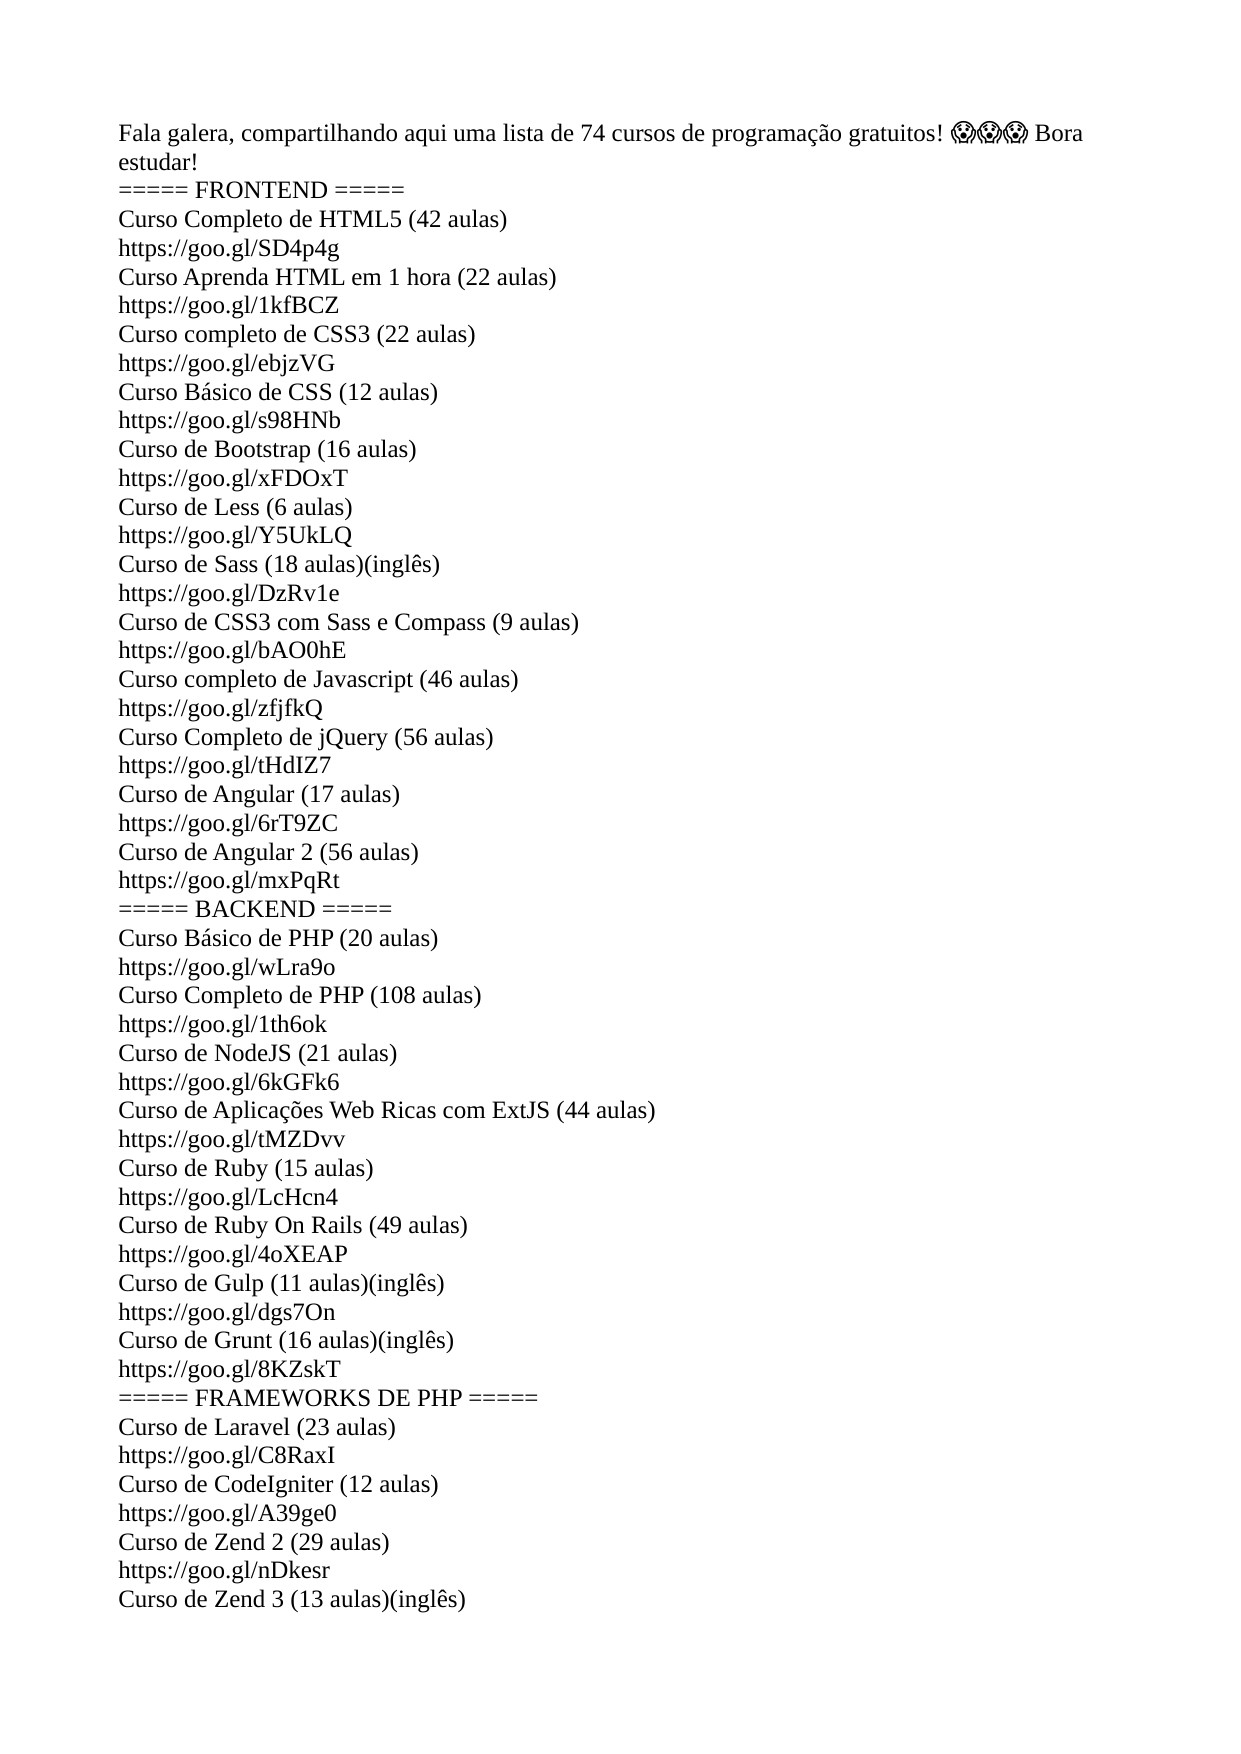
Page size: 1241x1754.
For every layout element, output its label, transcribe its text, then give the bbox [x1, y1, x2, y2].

text Curso Básico de PHP (20 aulas) [118, 923, 1122, 952]
text https://goo.gl/A39ge0 [118, 1498, 1122, 1527]
text Curso de CSS3 com Sass e Compass (9 aulas) [118, 607, 1122, 636]
text https://goo.gl/1kfBCZ [118, 291, 1122, 319]
text Curso completo de CSS3 (22 aulas) [118, 319, 1122, 348]
text https://goo.gl/6rT9ZC [118, 808, 1122, 837]
text Curso de Gulp (11 aulas)(inglês) [118, 1268, 1122, 1297]
text Fala galera, compartilhando aqui uma lista de 74 cursos de programação gratuitos! 😱😱😱 Bora estudar! 💪💪💪 [118, 118, 1122, 176]
text Curso Aprenda HTML em 1 hora (22 aulas) [118, 262, 1122, 291]
text https://goo.gl/8KZskT [118, 1354, 1122, 1383]
text Curso de Ruby (15 aulas) [118, 1153, 1122, 1182]
text Curso de CodeIgniter (12 aulas) [118, 1469, 1122, 1498]
text Curso de NodeJS (21 aulas) [118, 1038, 1122, 1067]
text https://goo.gl/SD4p4g [118, 233, 1122, 262]
text Curso Completo de jQuery (56 aulas) [118, 722, 1122, 751]
text Curso de Angular 2 (56 aulas) [118, 837, 1122, 866]
text https://goo.gl/C8RaxI [118, 1441, 1122, 1469]
text Curso de Aplicações Web Ricas com ExtJS (44 aulas) [118, 1096, 1122, 1124]
text Curso de Sass (18 aulas)(inglês) [118, 549, 1122, 578]
text Curso de Zend 3 (13 aulas)(inglês) [118, 1584, 1122, 1613]
text https://goo.gl/6kGFk6 [118, 1067, 1122, 1096]
text Curso de Bootstrap (16 aulas) [118, 434, 1122, 463]
text https://goo.gl/LcHcn4 [118, 1182, 1122, 1211]
text Curso Básico de CSS (12 aulas) [118, 377, 1122, 406]
text Curso Completo de HTML5 (42 aulas) [118, 204, 1122, 233]
text https://goo.gl/4oXEAP [118, 1239, 1122, 1268]
text https://goo.gl/dgs7On [118, 1297, 1122, 1326]
text Curso de Laravel (23 aulas) [118, 1412, 1122, 1441]
text https://goo.gl/Y5UkLQ [118, 521, 1122, 549]
text Curso Completo de PHP (108 aulas) [118, 981, 1122, 1009]
text https://goo.gl/1th6ok [118, 1009, 1122, 1038]
text https://goo.gl/tMZDvv [118, 1124, 1122, 1153]
text https://goo.gl/DzRv1e [118, 578, 1122, 607]
text Curso completo de Javascript (46 aulas) [118, 664, 1122, 693]
text Curso de Zend 2 (29 aulas) [118, 1527, 1122, 1556]
text Curso de Angular (17 aulas) [118, 779, 1122, 808]
text ===== FRONTEND ===== [118, 176, 1122, 204]
text Curso de Grunt (16 aulas)(inglês) [118, 1326, 1122, 1354]
text https://goo.gl/nDkesr [118, 1556, 1122, 1584]
text https://goo.gl/ebjzVG [118, 348, 1122, 377]
text https://goo.gl/zfjfkQ [118, 693, 1122, 722]
text https://goo.gl/bAO0hE [118, 636, 1122, 664]
text ===== BACKEND ===== [118, 894, 1122, 923]
text https://goo.gl/wLra9o [118, 952, 1122, 981]
text Curso de Ruby On Rails (49 aulas) [118, 1211, 1122, 1239]
text https://goo.gl/xFDOxT [118, 463, 1122, 492]
text Curso de Less (6 aulas) [118, 492, 1122, 521]
text https://goo.gl/s98HNb [118, 406, 1122, 434]
text https://goo.gl/mxPqRt [118, 866, 1122, 894]
text ===== FRAMEWORKS DE PHP ===== [118, 1383, 1122, 1412]
text https://goo.gl/tHdIZ7 [118, 751, 1122, 779]
